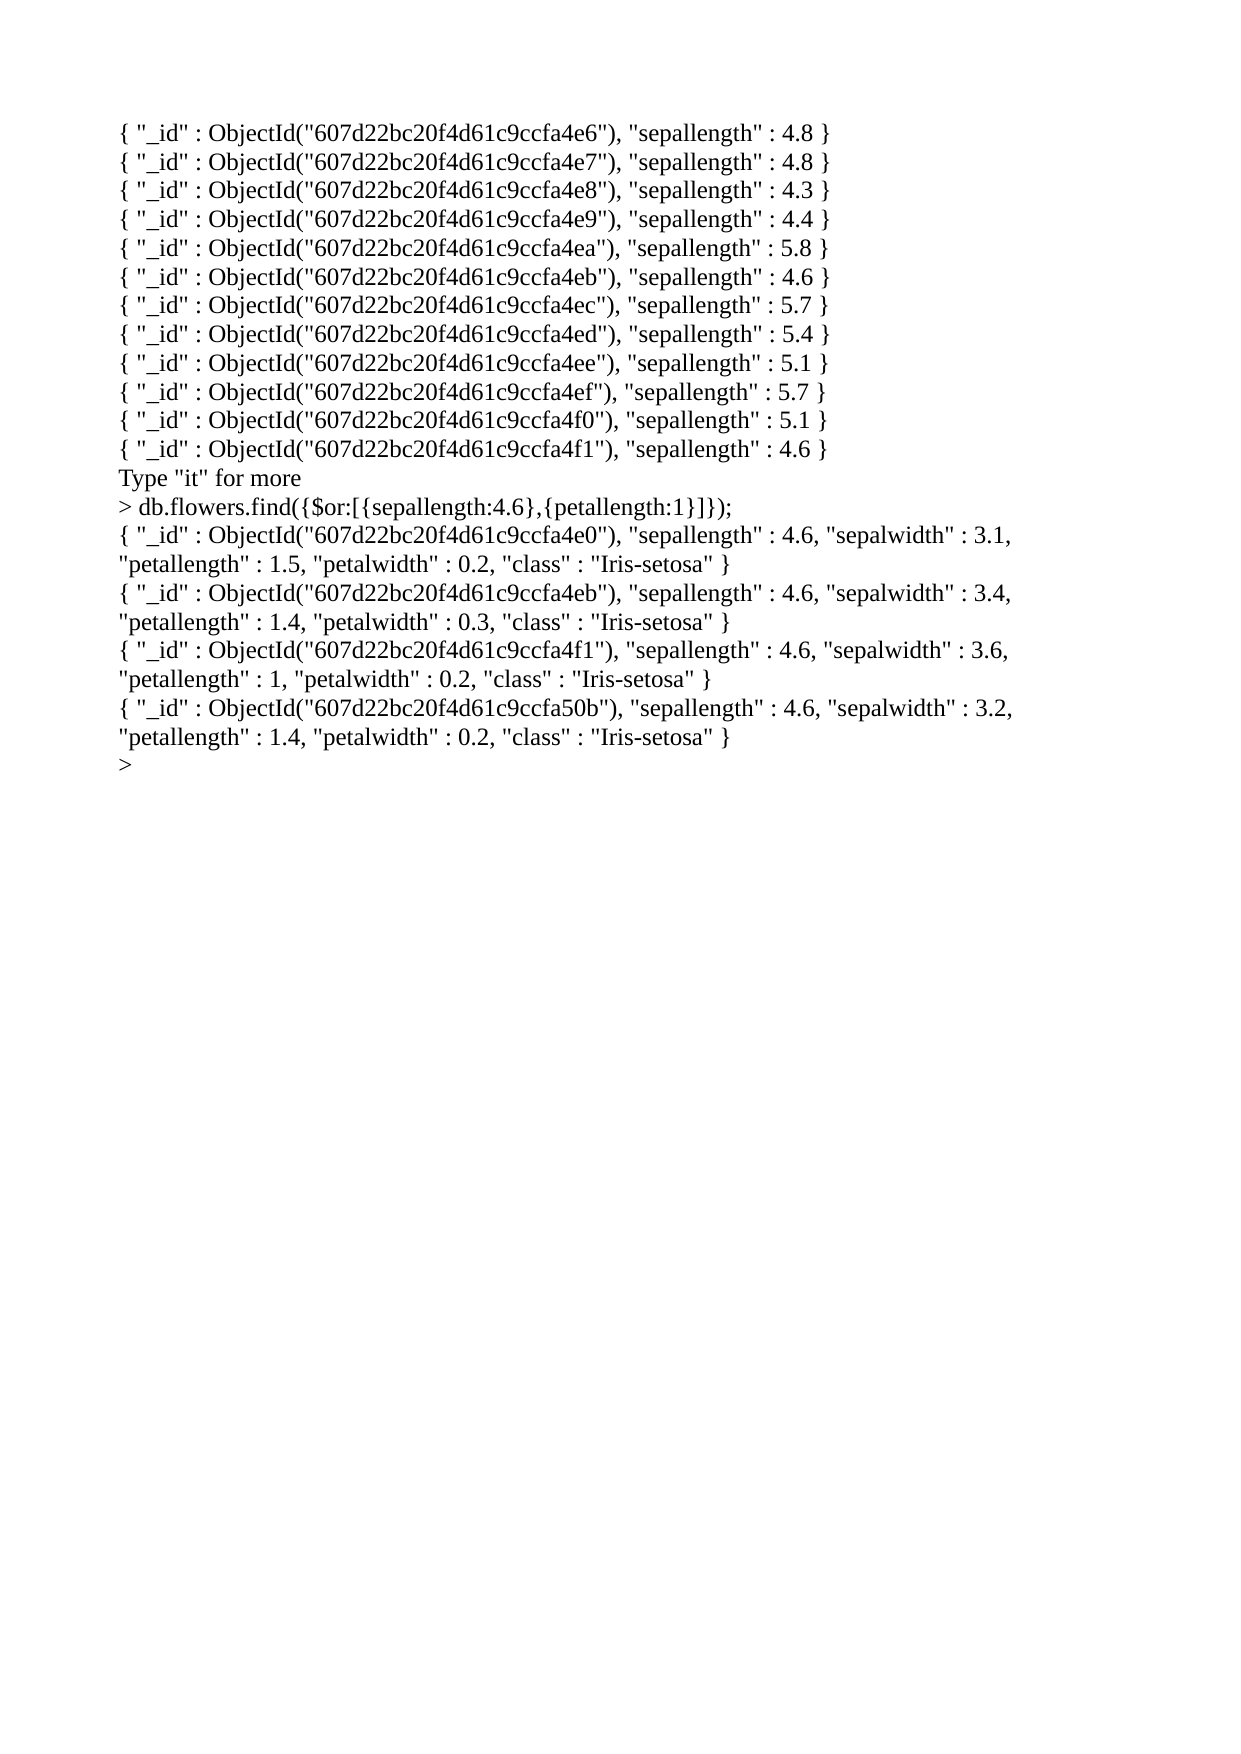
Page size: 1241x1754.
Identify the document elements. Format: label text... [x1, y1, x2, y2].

text > [118, 751, 1122, 779]
text Type "it" for more [118, 463, 1122, 492]
text { "_id" : ObjectId("607d22bc20f4d61c9ccfa4e0"), "sepallength" : 4.6, "sepalwidth" : 3.1, "petallength" : 1.5, "petalwidth" : 0.2, "class" : "Iris-setosa" } [118, 521, 1122, 578]
text { "_id" : ObjectId("607d22bc20f4d61c9ccfa4ed"), "sepallength" : 5.4 } [118, 319, 1122, 348]
text { "_id" : ObjectId("607d22bc20f4d61c9ccfa4e9"), "sepallength" : 4.4 } [118, 204, 1122, 233]
text > db.flowers.find({$or:[{sepallength:4.6},{petallength:1}]}); [118, 492, 1122, 521]
text { "_id" : ObjectId("607d22bc20f4d61c9ccfa4f0"), "sepallength" : 5.1 } [118, 406, 1122, 434]
text { "_id" : ObjectId("607d22bc20f4d61c9ccfa4ee"), "sepallength" : 5.1 } [118, 348, 1122, 377]
text { "_id" : ObjectId("607d22bc20f4d61c9ccfa4ea"), "sepallength" : 5.8 } [118, 233, 1122, 262]
text { "_id" : ObjectId("607d22bc20f4d61c9ccfa4f1"), "sepallength" : 4.6, "sepalwidth" : 3.6, "petallength" : 1, "petalwidth" : 0.2, "class" : "Iris-setosa" } [118, 636, 1122, 693]
text { "_id" : ObjectId("607d22bc20f4d61c9ccfa4e7"), "sepallength" : 4.8 } [118, 147, 1122, 176]
text { "_id" : ObjectId("607d22bc20f4d61c9ccfa4e6"), "sepallength" : 4.8 } [118, 118, 1122, 147]
text { "_id" : ObjectId("607d22bc20f4d61c9ccfa4eb"), "sepallength" : 4.6 } [118, 262, 1122, 291]
text { "_id" : ObjectId("607d22bc20f4d61c9ccfa4ec"), "sepallength" : 5.7 } [118, 291, 1122, 319]
text { "_id" : ObjectId("607d22bc20f4d61c9ccfa4ef"), "sepallength" : 5.7 } [118, 377, 1122, 406]
text { "_id" : ObjectId("607d22bc20f4d61c9ccfa4f1"), "sepallength" : 4.6 } [118, 434, 1122, 463]
text { "_id" : ObjectId("607d22bc20f4d61c9ccfa50b"), "sepallength" : 4.6, "sepalwidth" : 3.2, "petallength" : 1.4, "petalwidth" : 0.2, "class" : "Iris-setosa" } [118, 693, 1122, 751]
text { "_id" : ObjectId("607d22bc20f4d61c9ccfa4e8"), "sepallength" : 4.3 } [118, 176, 1122, 204]
text { "_id" : ObjectId("607d22bc20f4d61c9ccfa4eb"), "sepallength" : 4.6, "sepalwidth" : 3.4, "petallength" : 1.4, "petalwidth" : 0.3, "class" : "Iris-setosa" } [118, 578, 1122, 636]
